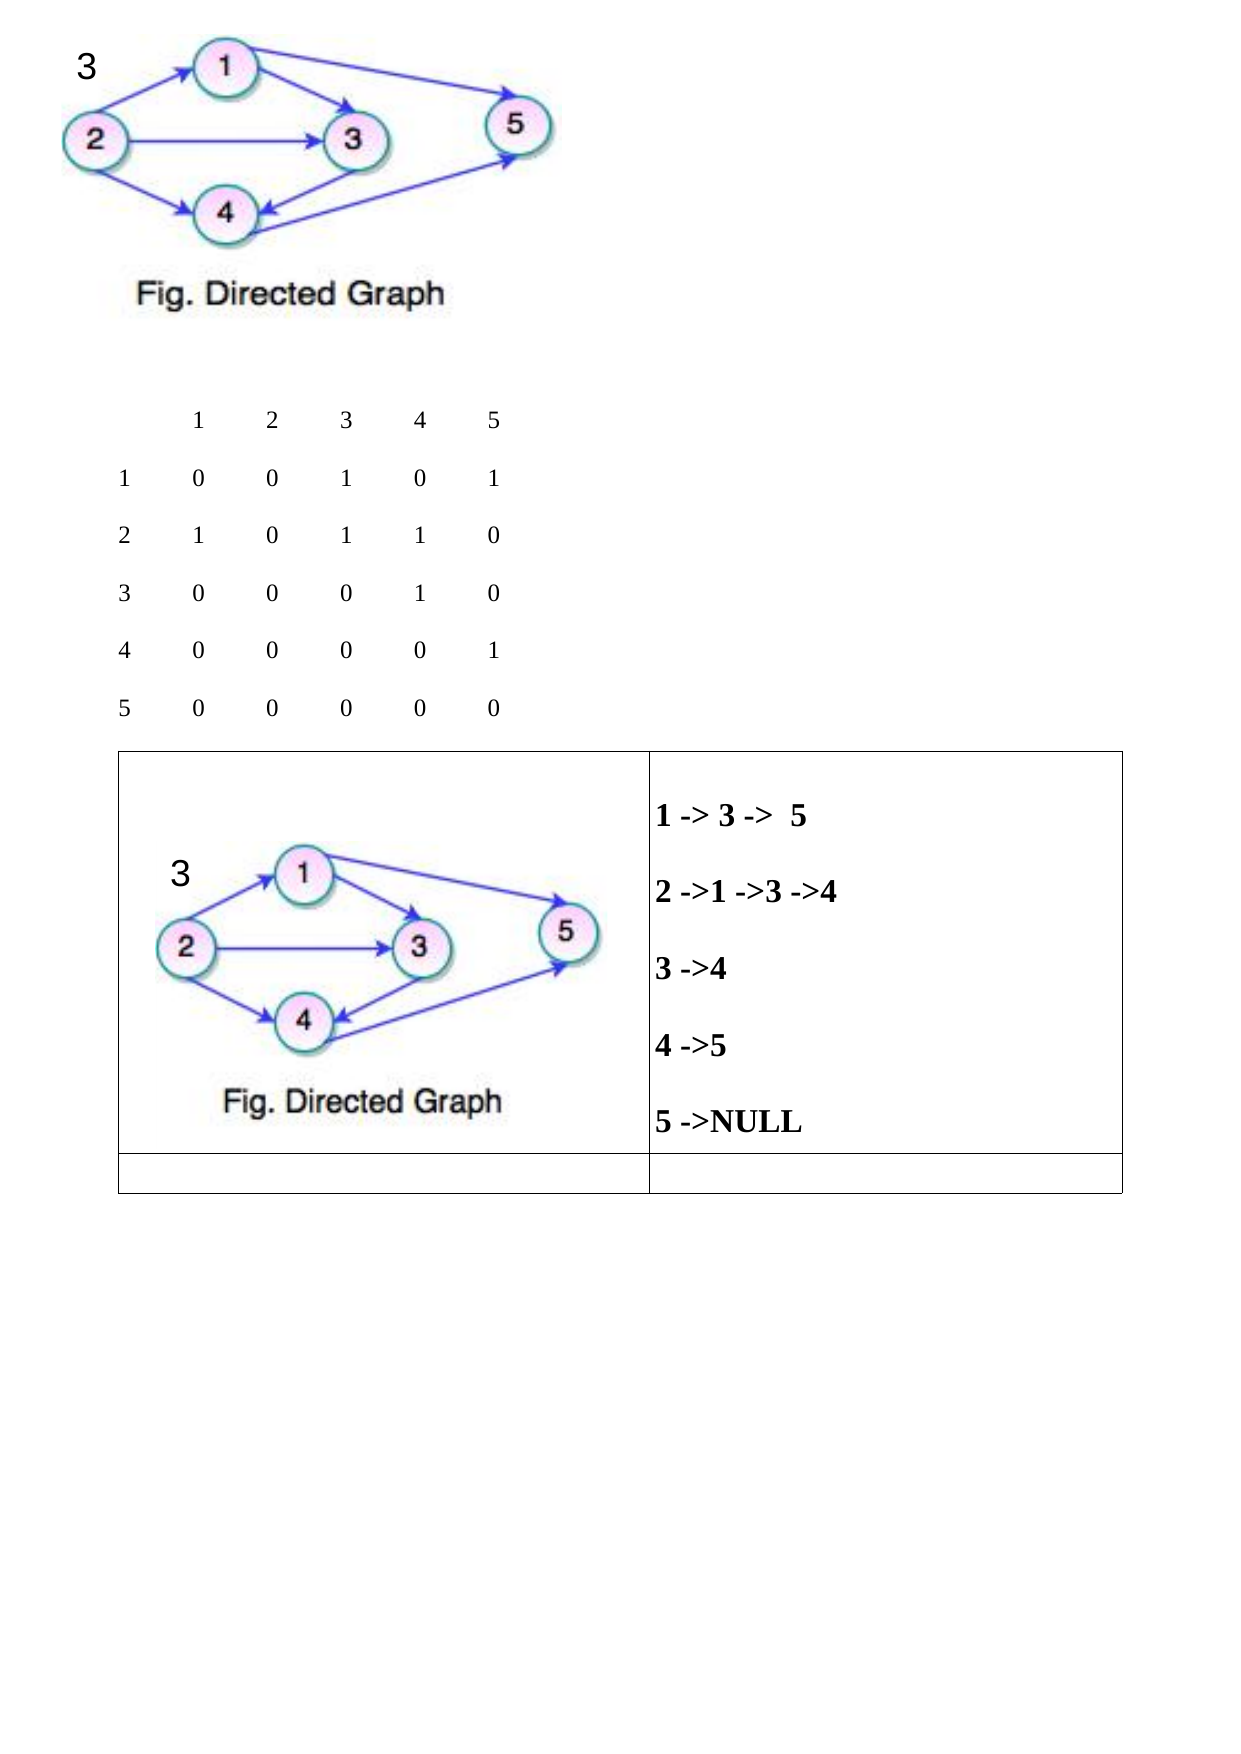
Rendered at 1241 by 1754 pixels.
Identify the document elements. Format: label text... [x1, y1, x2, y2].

text 2 1 0 1 1 0 [118, 521, 1122, 549]
table_header [119, 752, 649, 1153]
text 1 0 0 1 0 1 [118, 463, 1122, 492]
picture [61, 34, 562, 341]
text 3 0 0 0 1 0 [118, 578, 1122, 607]
table_cell [650, 1154, 1122, 1193]
text 4 0 0 0 0 1 [118, 636, 1122, 664]
table_header 1 -> 3 -> 5 2 ->1 ->3 ->4 3 ->4 4 ->5 5 ->NULL [650, 752, 1122, 1153]
text 5 0 0 0 0 0 [118, 693, 1122, 722]
text 1 2 3 4 5 [118, 406, 1122, 434]
picture [155, 841, 608, 1149]
table_cell [119, 1154, 649, 1193]
